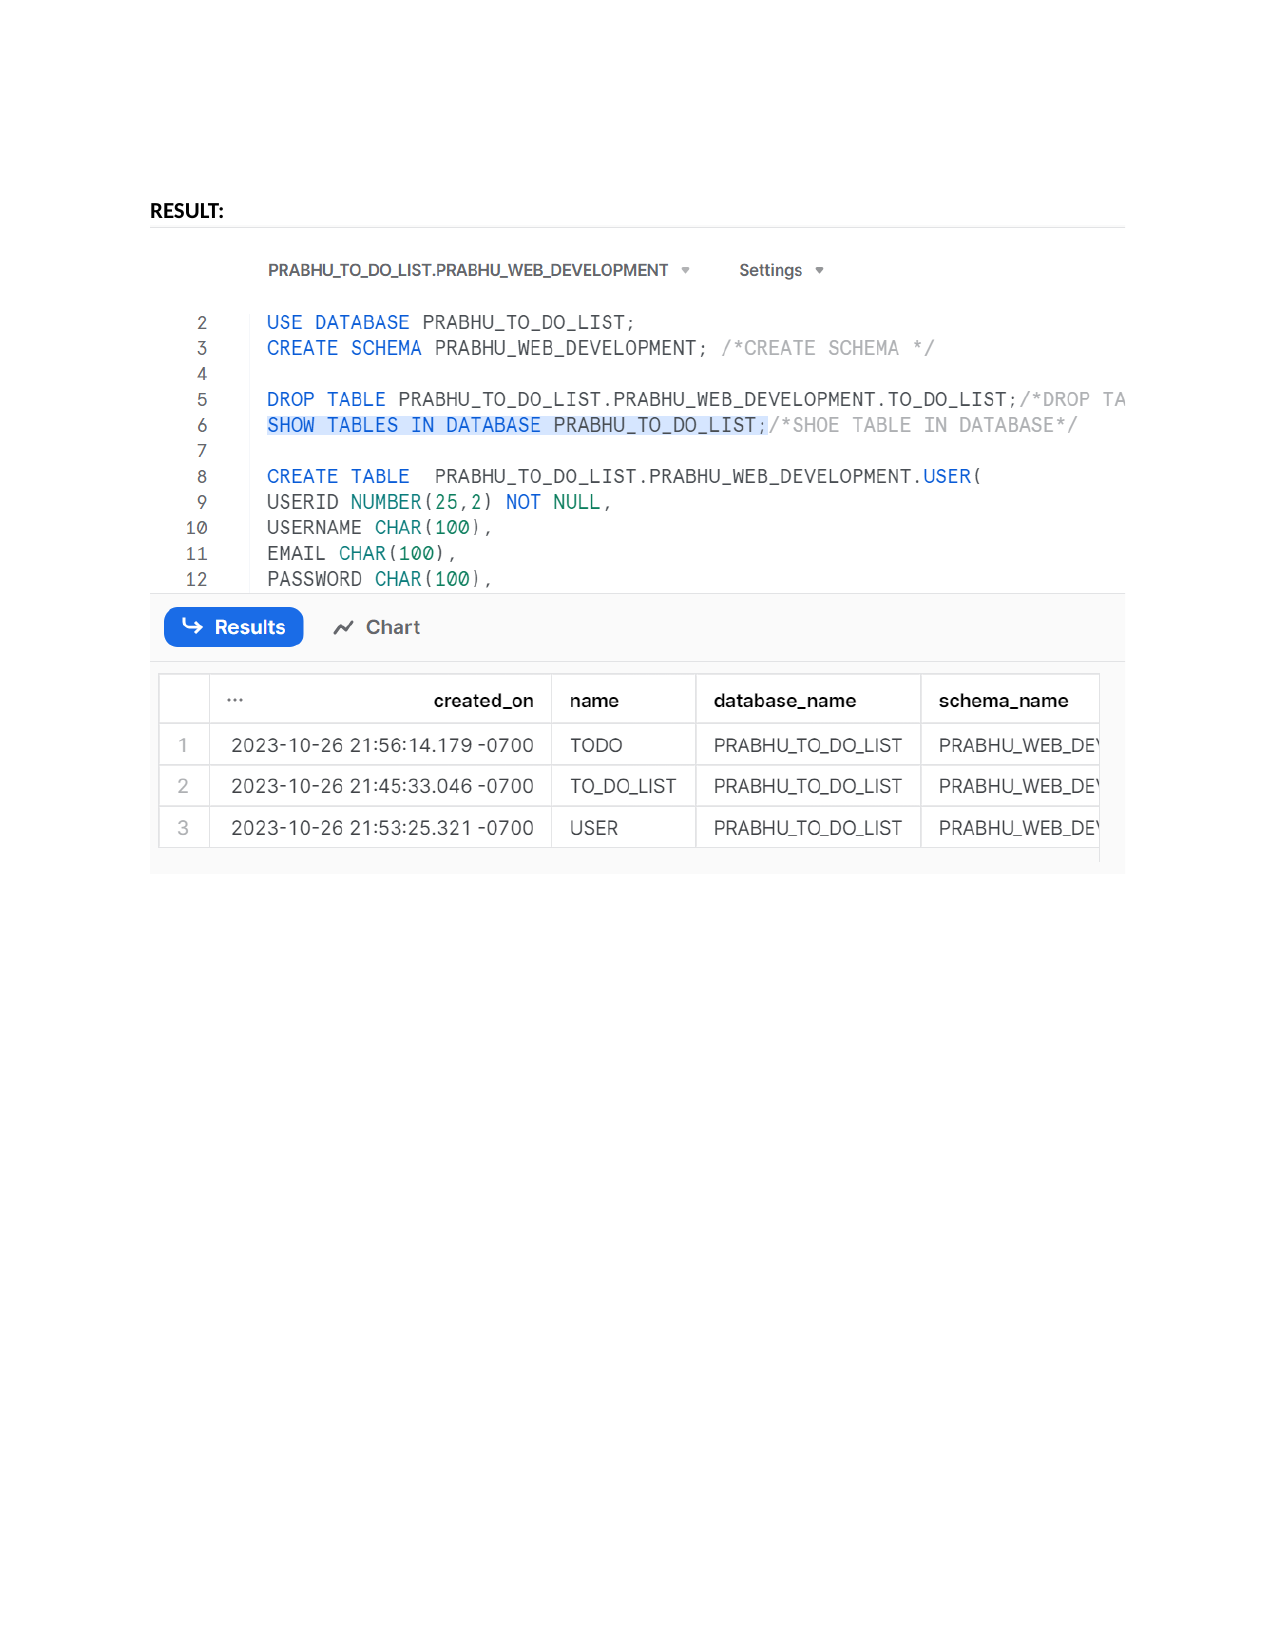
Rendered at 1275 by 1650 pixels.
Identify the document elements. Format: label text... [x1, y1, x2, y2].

text RESULT: [150, 196, 1125, 225]
